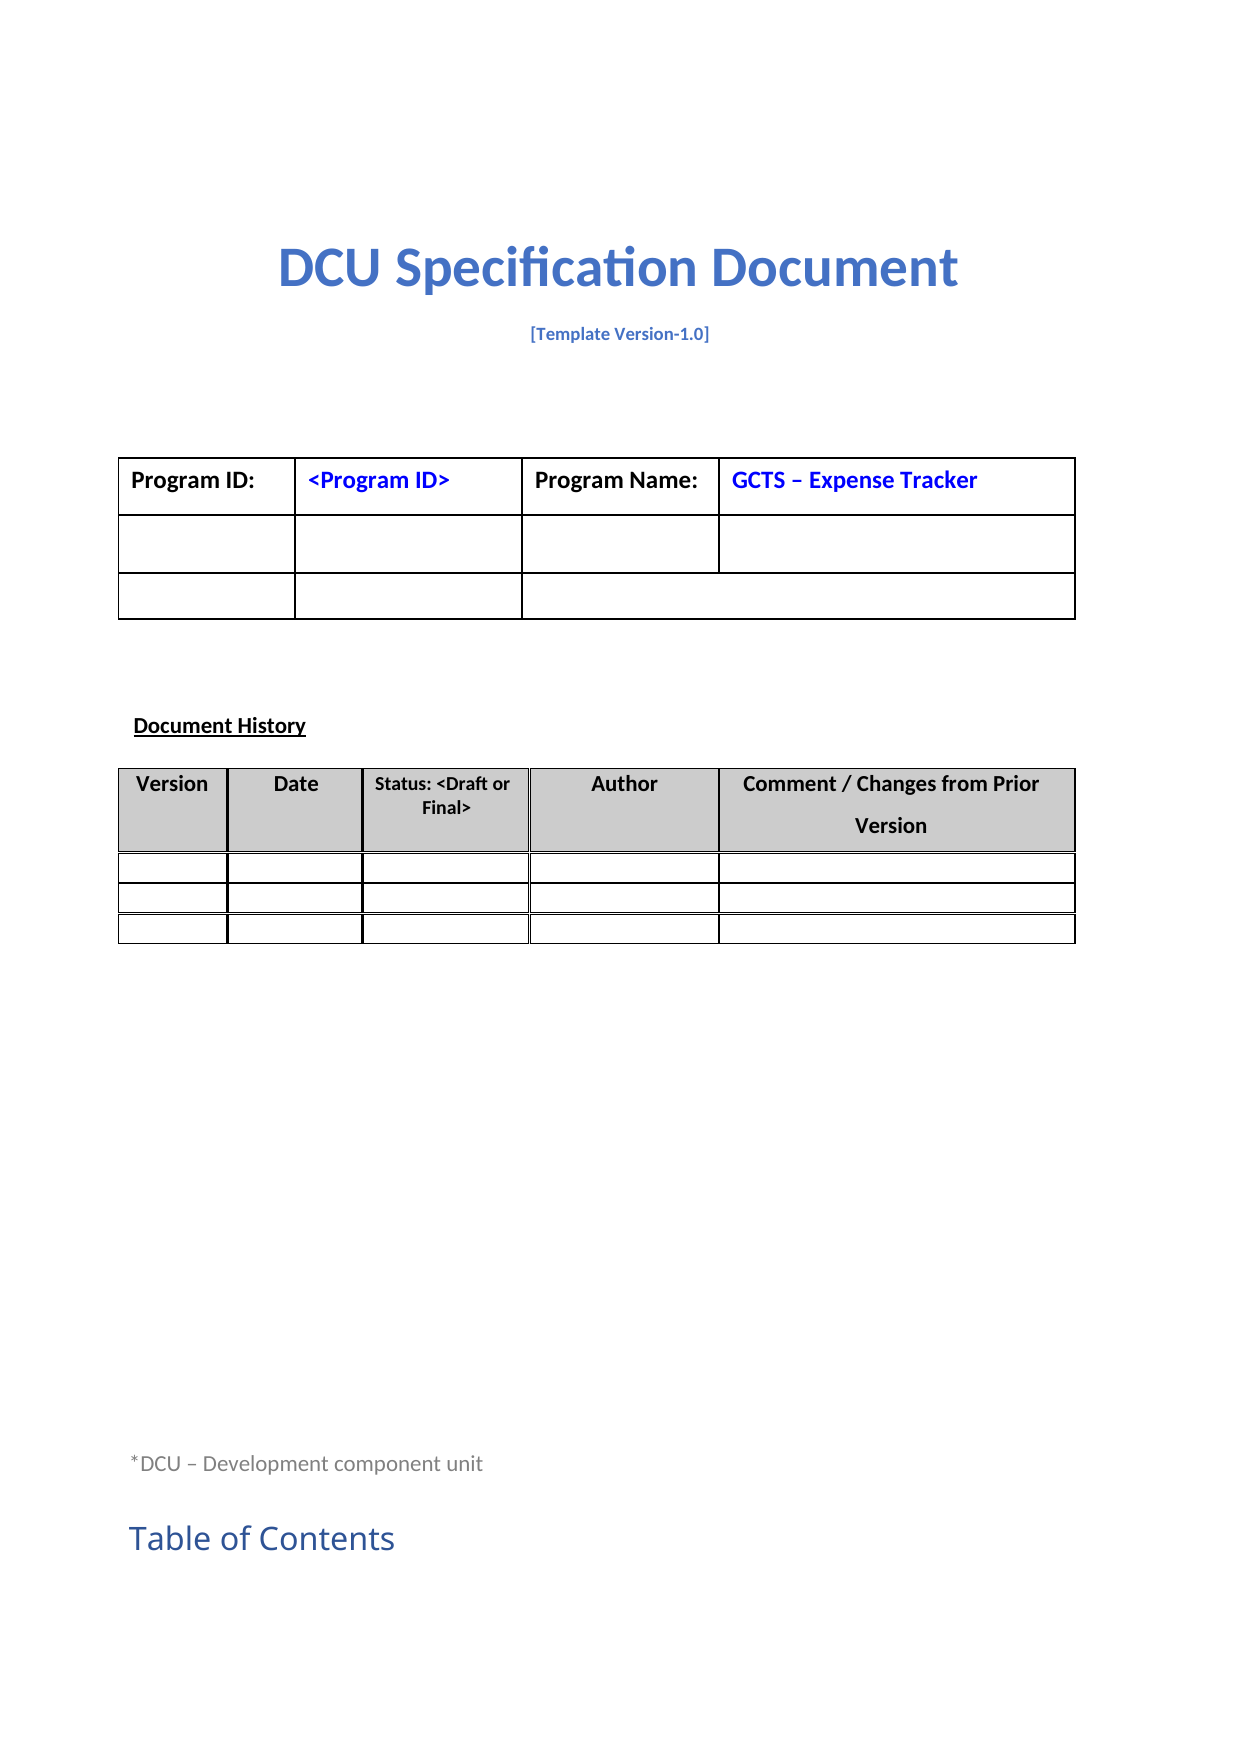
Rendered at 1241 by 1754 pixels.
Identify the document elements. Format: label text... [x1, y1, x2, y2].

table_header Date [229, 769, 361, 851]
table_header GCTS – Expense Tracker [720, 459, 1074, 514]
table_cell [531, 915, 718, 943]
text DCU Specification Document [270, 231, 968, 301]
table_cell [296, 516, 521, 572]
table_cell [229, 915, 361, 943]
text *DCU – Development component unit [129, 1449, 1122, 1477]
table_header Comment / Changes from Prior Version [720, 769, 1074, 851]
table_header Program ID: [119, 459, 294, 514]
table_cell [229, 884, 361, 912]
table_cell [296, 574, 521, 618]
table_cell [523, 574, 1074, 618]
table_cell [119, 915, 226, 943]
table_cell [119, 574, 294, 618]
text Table of Contents [129, 1516, 1122, 1559]
table_cell [531, 854, 718, 882]
table_cell [229, 854, 361, 882]
table_cell [531, 884, 718, 912]
table_cell [523, 516, 718, 572]
text Document History [133, 711, 1122, 739]
table_cell [119, 884, 226, 912]
table_header Program Name: [523, 459, 718, 514]
table_header <Program ID> [296, 459, 521, 514]
table_cell [364, 915, 528, 943]
table_header Status: <Draft or Final> [364, 769, 528, 851]
table_cell [720, 884, 1074, 912]
table_cell [720, 915, 1074, 943]
table_cell [720, 516, 1074, 572]
table_cell [364, 854, 528, 882]
table_cell [364, 884, 528, 912]
table_cell [119, 516, 294, 572]
table_header Author [531, 769, 718, 851]
text [Template Version-1.0] [270, 322, 970, 345]
table_header Version [119, 769, 226, 851]
table_cell [720, 854, 1074, 882]
table_cell [119, 854, 226, 882]
